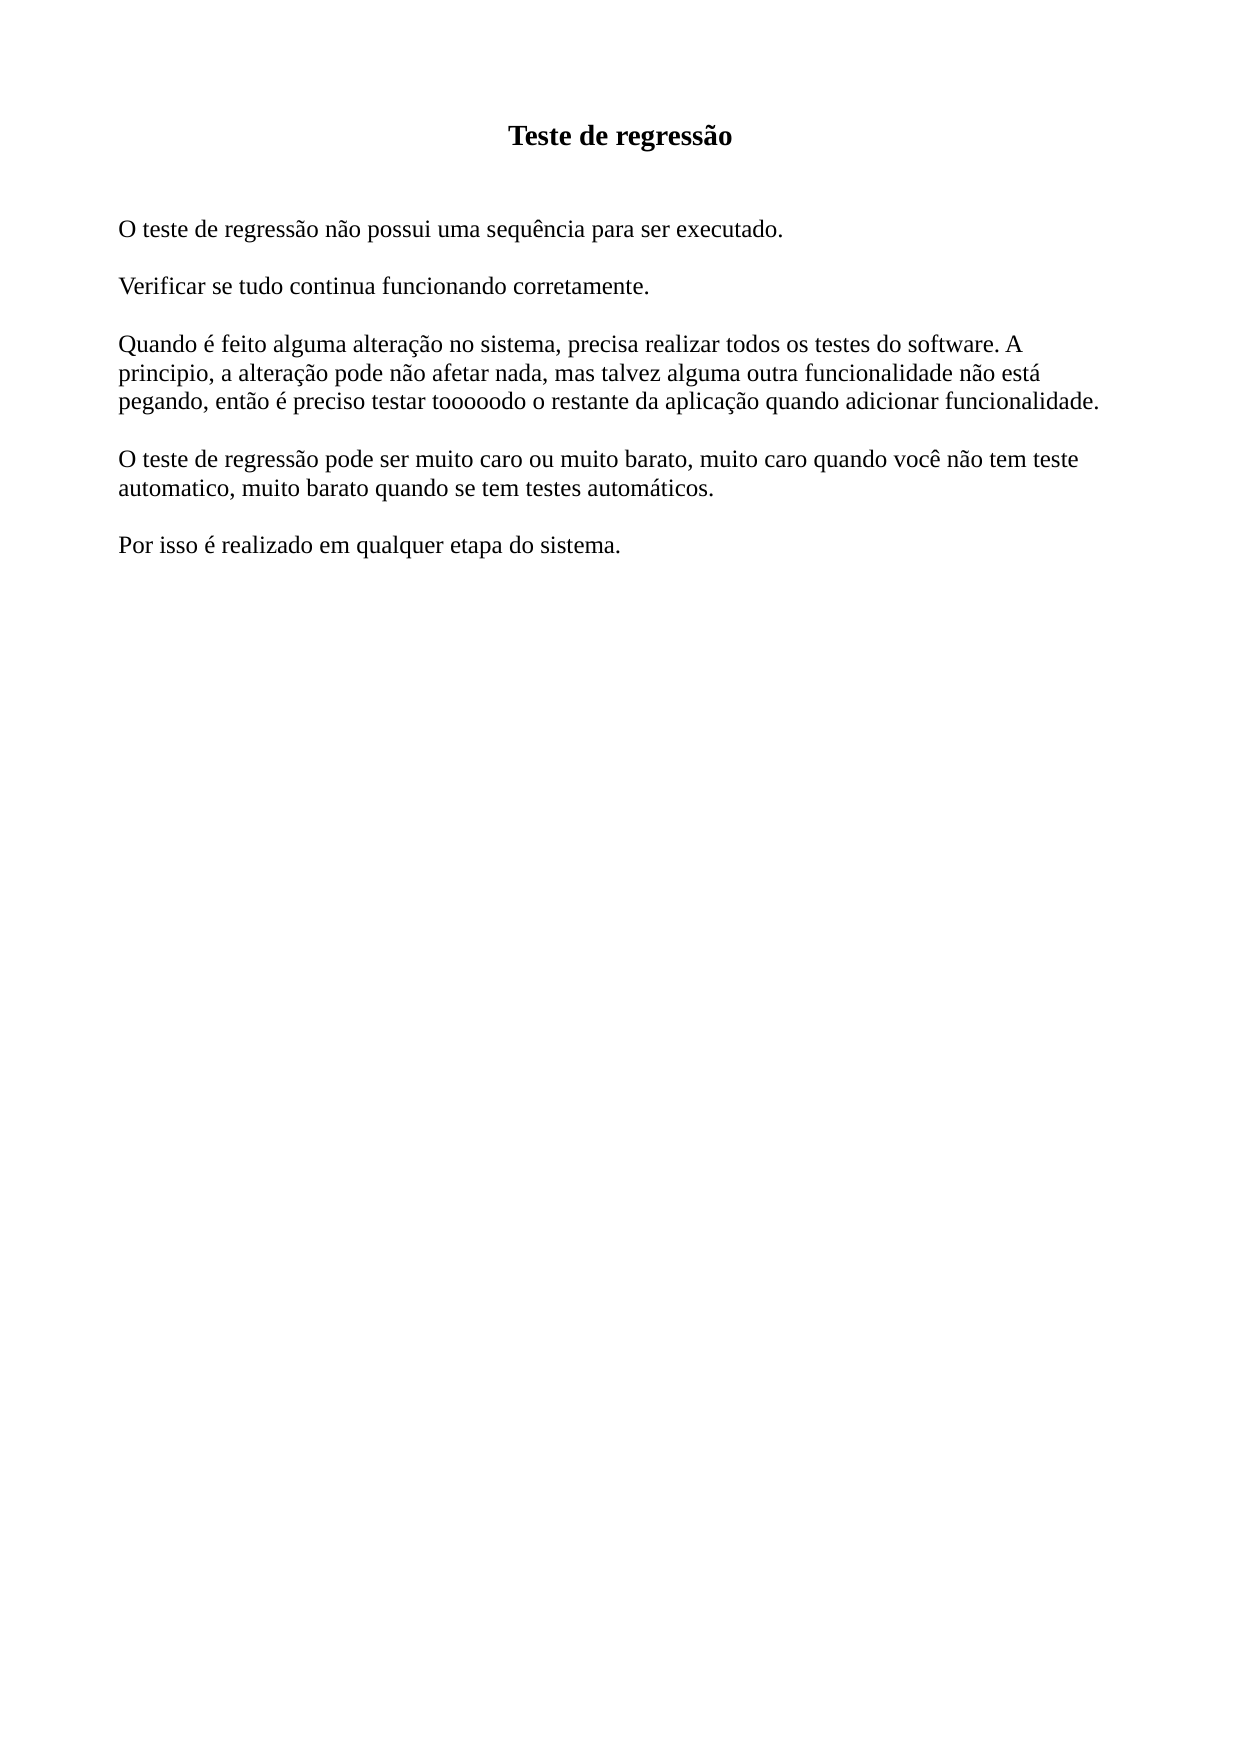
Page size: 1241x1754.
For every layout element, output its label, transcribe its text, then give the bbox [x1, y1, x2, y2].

text Verificar se tudo continua funcionando corretamente. [118, 271, 1122, 300]
text O teste de regressão pode ser muito caro ou muito barato, muito caro quando você não tem teste automatico, muito barato quando se tem testes automáticos. [118, 444, 1122, 501]
text Quando é feito alguma alteração no sistema, precisa realizar todos os testes do software. A principio, a alteração pode não afetar nada, mas talvez alguma outra funcionalidade não está pegando, então é preciso testar tooooodo o restante da aplicação quando adicionar funcionalidade. [118, 329, 1122, 415]
text O teste de regressão não possui uma sequência para ser executado. [118, 214, 1122, 243]
text Teste de regressão [118, 118, 1122, 152]
text Por isso é realizado em qualquer etapa do sistema. [118, 530, 1122, 559]
